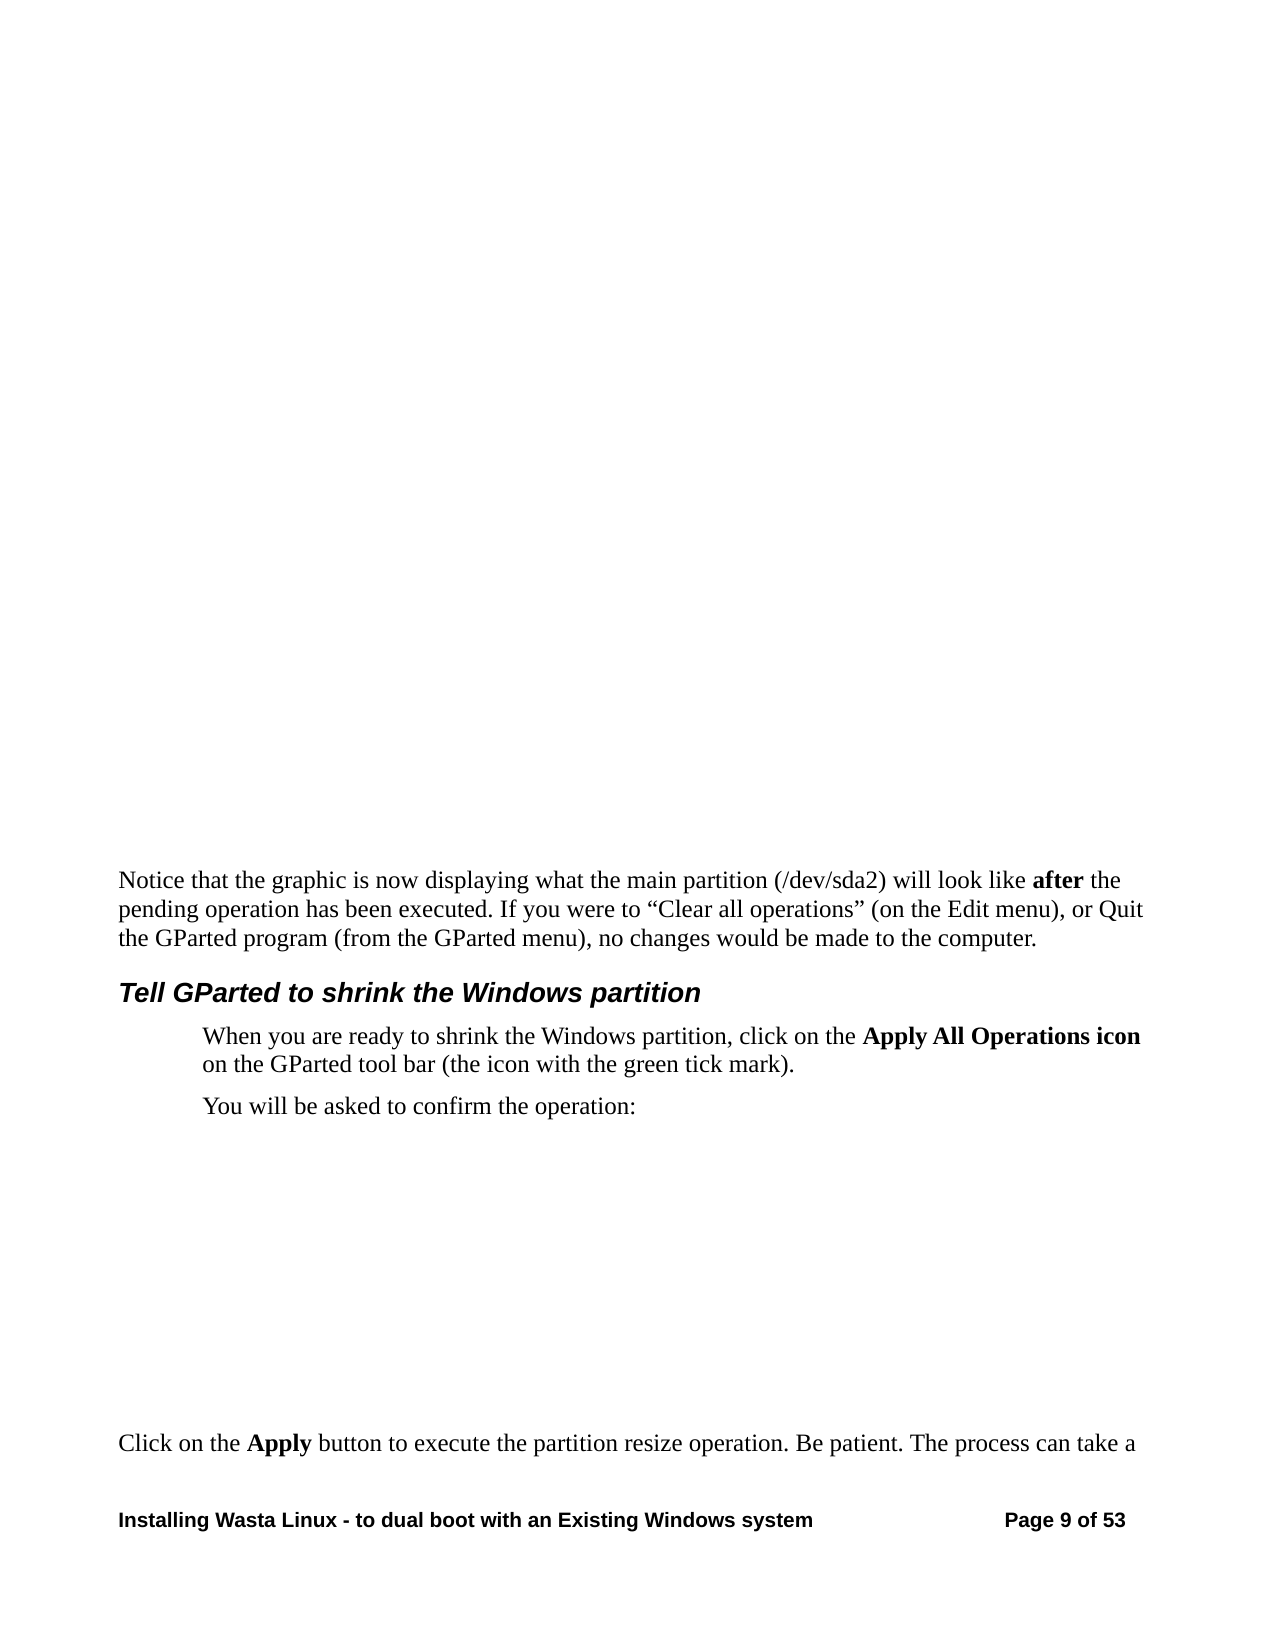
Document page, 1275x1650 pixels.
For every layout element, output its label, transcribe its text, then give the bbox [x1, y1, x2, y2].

text Click on the Apply button to execute the partition resize operation. Be patient. The process can take a [118, 1428, 1157, 1457]
text Notice that the graphic is now displaying what the main partition (/dev/sda2) will look like after the pending operation has been executed. If you were to “Clear all operations” (on the Edit menu), or Quit the GParted program (from the GParted menu), no changes would be made to the computer. [118, 865, 1157, 951]
text You will be asked to confirm the operation: [118, 1091, 1157, 1119]
subtitle Tell GParted to shrink the Windows partition [118, 976, 1157, 1008]
text When you are ready to shrink the Windows partition, click on the Apply All Operations icon on the GParted tool bar (the icon with the green tick mark). [118, 1021, 1157, 1078]
